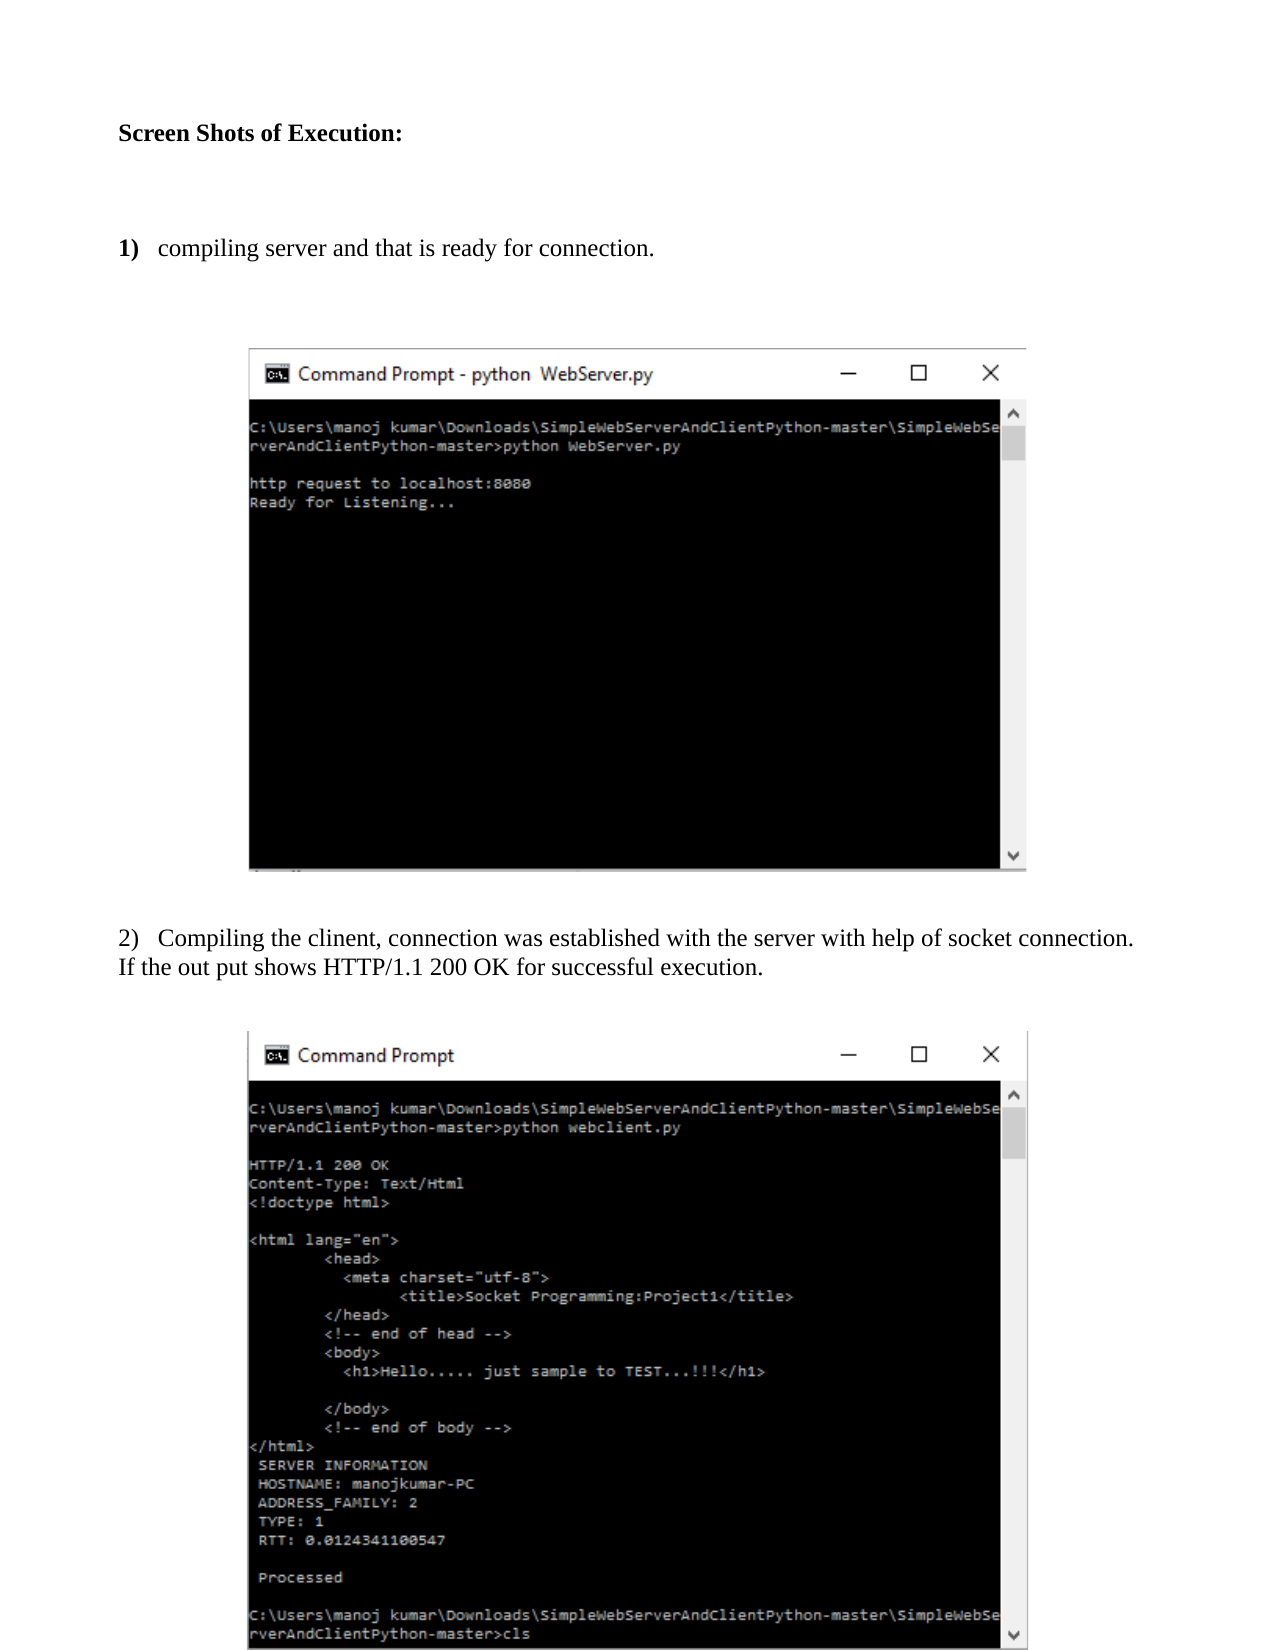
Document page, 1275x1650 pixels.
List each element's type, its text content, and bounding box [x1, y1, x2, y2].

text 2) Compiling the clinent, connection was established with the server with help of socket connection. [118, 923, 1157, 952]
picture [246, 1031, 1029, 1650]
picture [248, 348, 1027, 872]
text 1) compiling server and that is ready for connection. [118, 233, 1157, 262]
text Screen Shots of Execution: [118, 118, 1157, 147]
text If the out put shows HTTP/1.1 200 OK for successful execution. [118, 952, 1157, 981]
